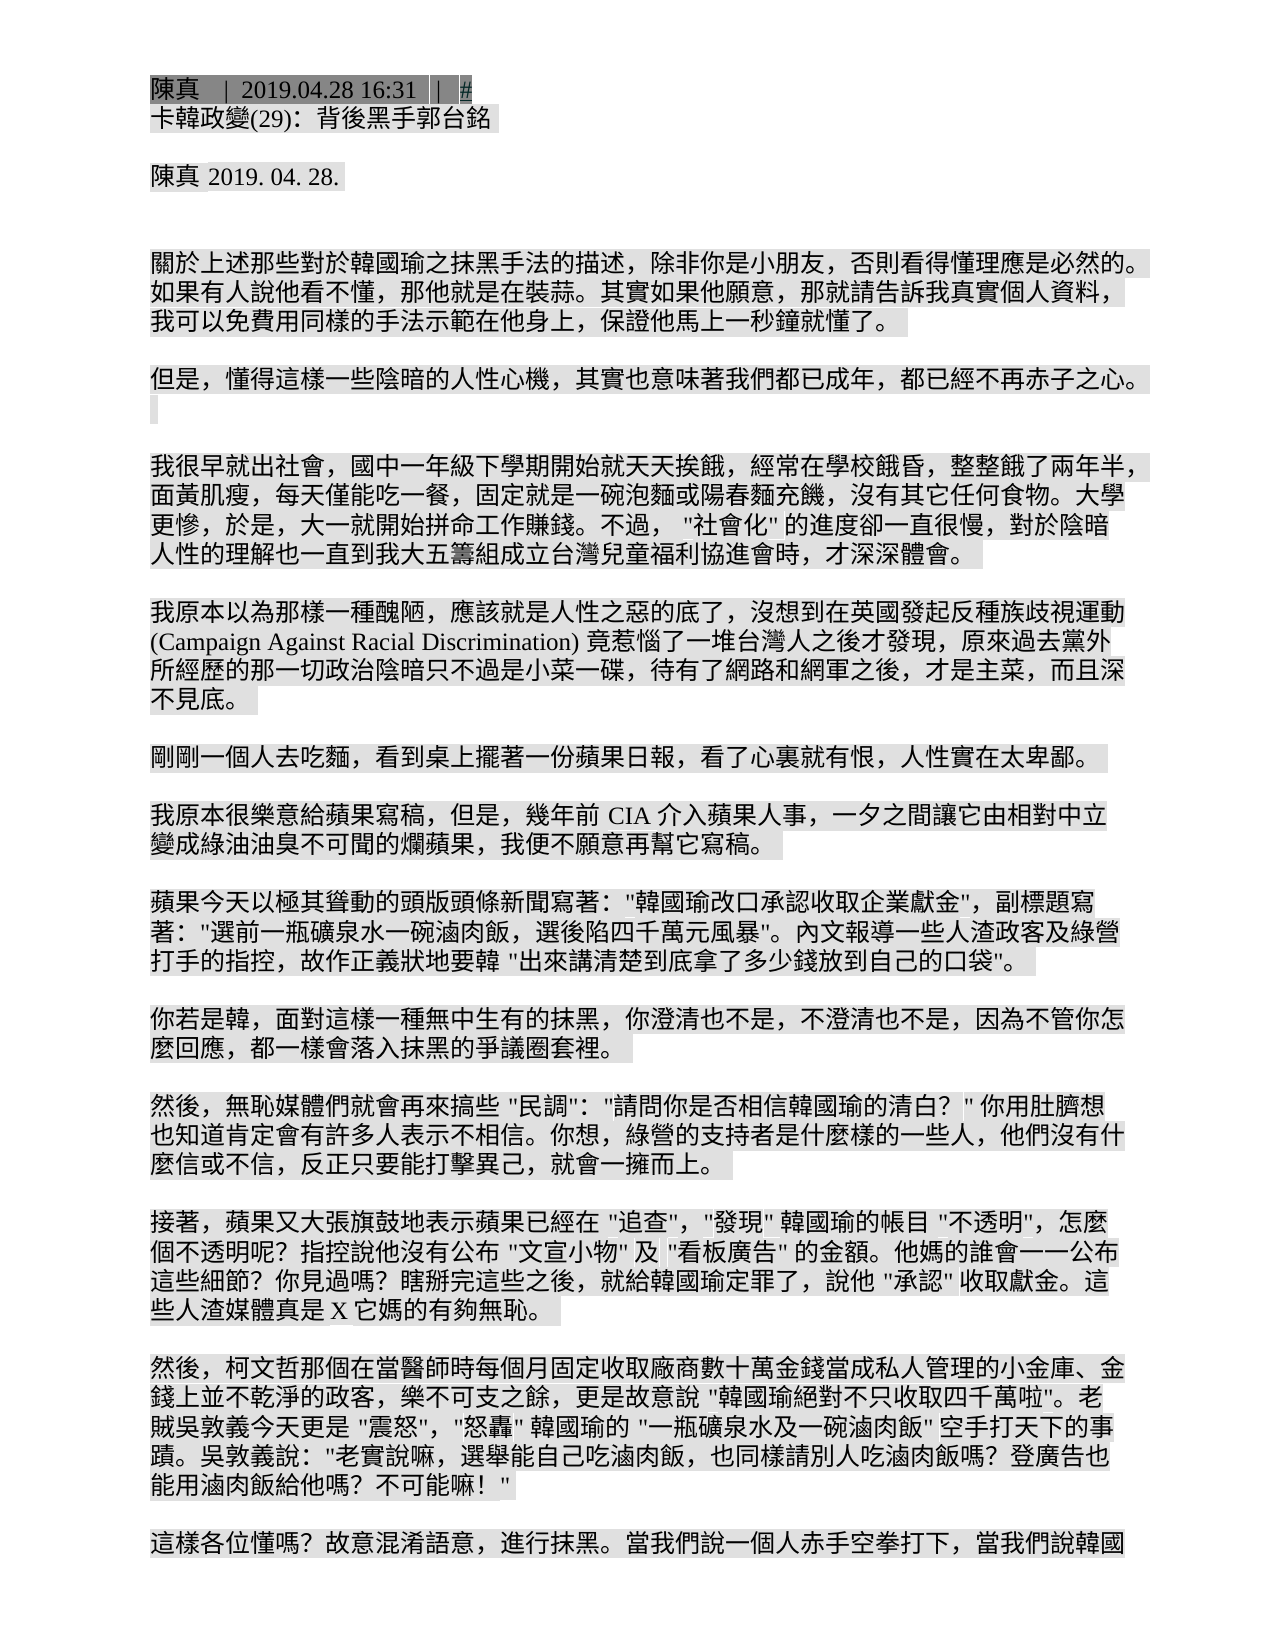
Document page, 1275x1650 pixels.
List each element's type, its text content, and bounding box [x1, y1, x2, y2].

text 卡韓政變(29)：背後黑手郭台銘 陳真 2019. 04. 28. 關於上述那些對於韓國瑜之抹黑手法的描述，除非你是小朋友，否則看得懂理應是必然的。如果有人說他看不懂，那他就是在裝蒜。其實如果他願意，那就請告訴我真實個人資料，我可以免費用同樣的手法示範在他身上，保證他馬上一秒鐘就懂了。 但是，懂得這樣一些陰暗的人性心機，其實也意味著我們都已成年，都已經不再赤子之心。 我很早就出社會，國中一年級下學期開始就天天挨餓，經常在學校餓昏，整整餓了兩年半，面黃肌瘦，每天僅能吃一餐，固定就是一碗泡麵或陽春麵充饑，沒有其它任何食物。大學更慘，於是，大一就開始拼命工作賺錢。不過， "社會化" 的進度卻一直很慢，對於陰暗人性的理解也一直到我大五籌組成立台灣兒童福利協進會時，才深深體會。 我原本以為那樣一種醜陋，應該就是人性之惡的底了，沒想到在英國發起反種族歧視運動 (Campaign Against Racial Discrimination) 竟惹惱了一堆台灣人之後才發現，原來過去黨外所經歷的那一切政治陰暗只不過是小菜一碟，待有了網路和網軍之後，才是主菜，而且深不見底。 剛剛一個人去吃麵，看到桌上擺著一份蘋果日報，看了心裏就有恨，人性實在太卑鄙。 我原本很樂意給蘋果寫稿，但是，幾年前 CIA 介入蘋果人事，一夕之間讓它由相對中立變成綠油油臭不可聞的爛蘋果，我便不願意再幫它寫稿。 蘋果今天以極其聳動的頭版頭條新聞寫著："韓國瑜改口承認收取企業獻金"，副標題寫著："選前一瓶礦泉水一碗滷肉飯，選後陷四千萬元風暴"。內文報導一些人渣政客及綠營打手的指控，故作正義狀地要韓 "出來講清楚到底拿了多少錢放到自己的口袋"。 你若是韓，面對這樣一種無中生有的抹黑，你澄清也不是，不澄清也不是，因為不管你怎麼回應，都一樣會落入抹黑的爭議圈套裡。 然後，無恥媒體們就會再來搞些 "民調"："請問你是否相信韓國瑜的清白？" 你用肚臍想也知道肯定會有許多人表示不相信。你想，綠營的支持者是什麼樣的一些人，他們沒有什麼信或不信，反正只要能打擊異己，就會一擁而上。 接著，蘋果又大張旗鼓地表示蘋果已經在 "追查"，"發現" 韓國瑜的帳目 "不透明"，怎麼個不透明呢？指控說他沒有公布 "文宣小物" 及 "看板廣告" 的金額。他媽的誰會一一公布這些細節？你見過嗎？瞎掰完這些之後，就給韓國瑜定罪了，說他 "承認" 收取獻金。這些人渣媒體真是X它媽的有夠無恥。 然後，柯文哲那個在當醫師時每個月固定收取廠商數十萬金錢當成私人管理的小金庫、金錢上並不乾淨的政客，樂不可支之餘，更是故意說 "韓國瑜絕對不只收取四千萬啦"。老賊吳敦義今天更是 "震怒"，"怒轟" 韓國瑜的 "一瓶礦泉水及一碗滷肉飯" 空手打天下的事蹟。吳敦義說："老實說嘛，選舉能自己吃滷肉飯，也同樣請別人吃滷肉飯嗎？登廣告也能用滷肉飯給他嗎？不可能嘛！" 這樣各位懂嗎？故意混淆語意，進行抹黑。當我們說一個人赤手空拳打下，當我們說韓國瑜在各方嘲諷羞辱下，一個人憑著 "一瓶礦泉水及一碗滷肉飯" 為國民黨打下一片江山的事蹟，難道你的中文程度低級到真的不懂這些話的意思？難道這些話的意思是說韓國瑜三餐只能吃一碗滷肉飯？ 沒有人會不懂這些話的意思，但是，這些人渣政客們為了抹黑，就開始故意混淆語意，製造韓國瑜一種好像什麼 "醜陋的真面目" 被揭穿的效果，達成人格謀殺的目的。 除了吳敦義之外，"沒有人格" 的教授徐世榮也接力演出，故意裝蒜說 "哈哈哈，韓國瑜真是一個沒有人格的人，原來真實的故事不是只有一碗滷肉飯及一瓶礦泉水的"。 人性真是有夠卑鄙無恥。許多時候我常想，面對這樣一個島，面對這樣一些人民，到底有沒有必要去在意島嶼的禍福安危與長治久安？值得嗎？不如就忠良退位，好人噤聲，台灣社會看要怎麼爛就讓它爛，人渣看要怎麼玩就儘情去玩，看要怎麼撈就儘情去撈，看要怎麼胡搞瞎搞就去搞，人民既然樂意如此，我們何必辛苦、痛苦地充當那極少數逆耳忠言？ 這一切齷齪抹黑，背後黑手就是郭台銘。我當然不是說他直接下令，畢竟人與人之間的關係不是那樣一種單向呈現與幼稚描述，但毫無疑問，幹這些抹黑勾當的一方，幾乎全是支持郭台銘的好朋友。 郭台銘長年以來，透過數千億的巨大身家財產，豢養、結交了一堆藍綠政客。這回，一方面讓他們當打手，放狗咬人，一方面卻又自己當白臉，虛情假意說什麼韓國瑜是 "我心目中的英雄"。如果郭真的是韓粉，怎麼可能面對自己的好朋友們同時也是自己的助選員們瘋狂抹黑韓國瑜時，他卻完全裝聾作啞。 [150, 104, 1125, 1558]
text 陳真 | 2019.04.28 16:31 | # [150, 75, 1125, 104]
